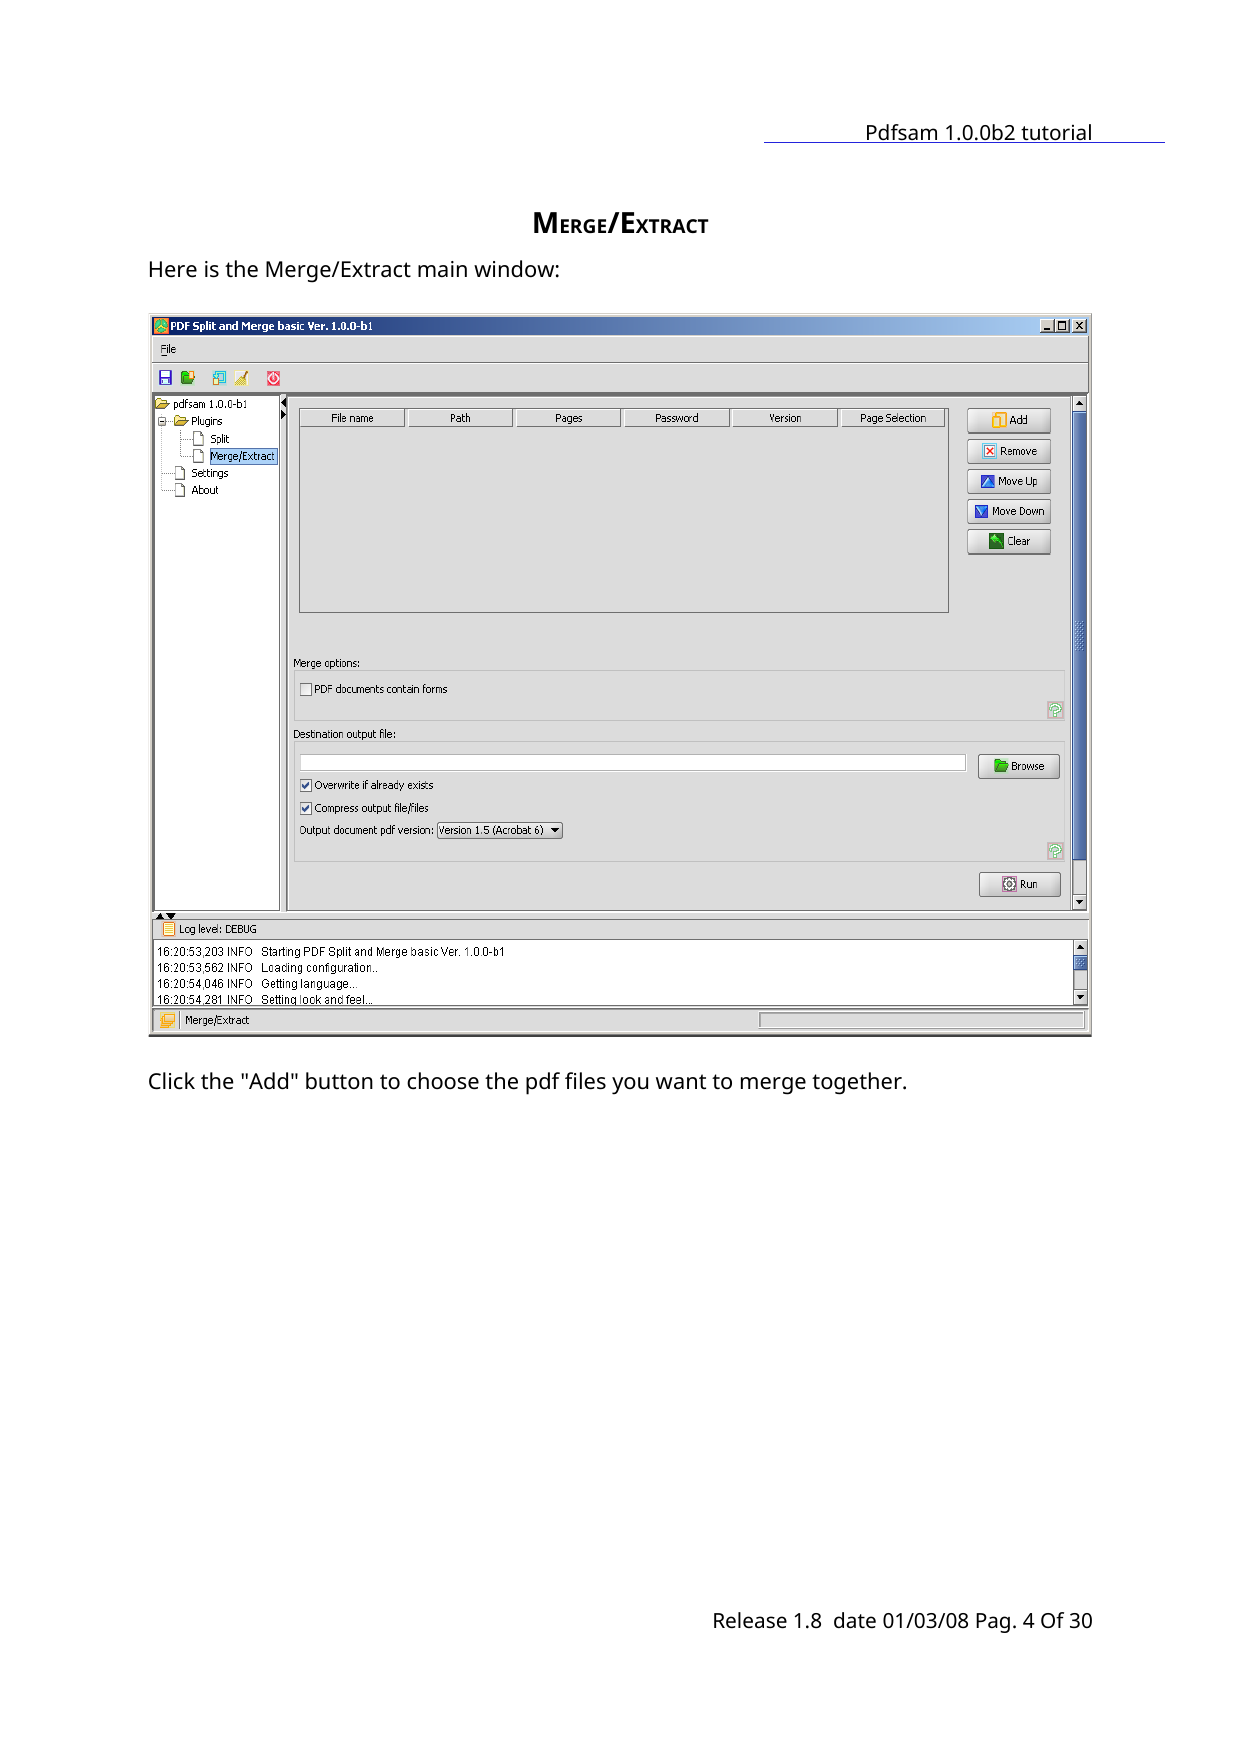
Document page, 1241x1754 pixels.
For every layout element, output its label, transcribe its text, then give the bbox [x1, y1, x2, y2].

text Here is the Merge/Extract main window: [148, 254, 1093, 284]
picture [148, 313, 1092, 1037]
text Merge/Extract [148, 202, 1093, 242]
text Click the "Add" button to choose the pdf files you want to merge together. [148, 1066, 1093, 1096]
